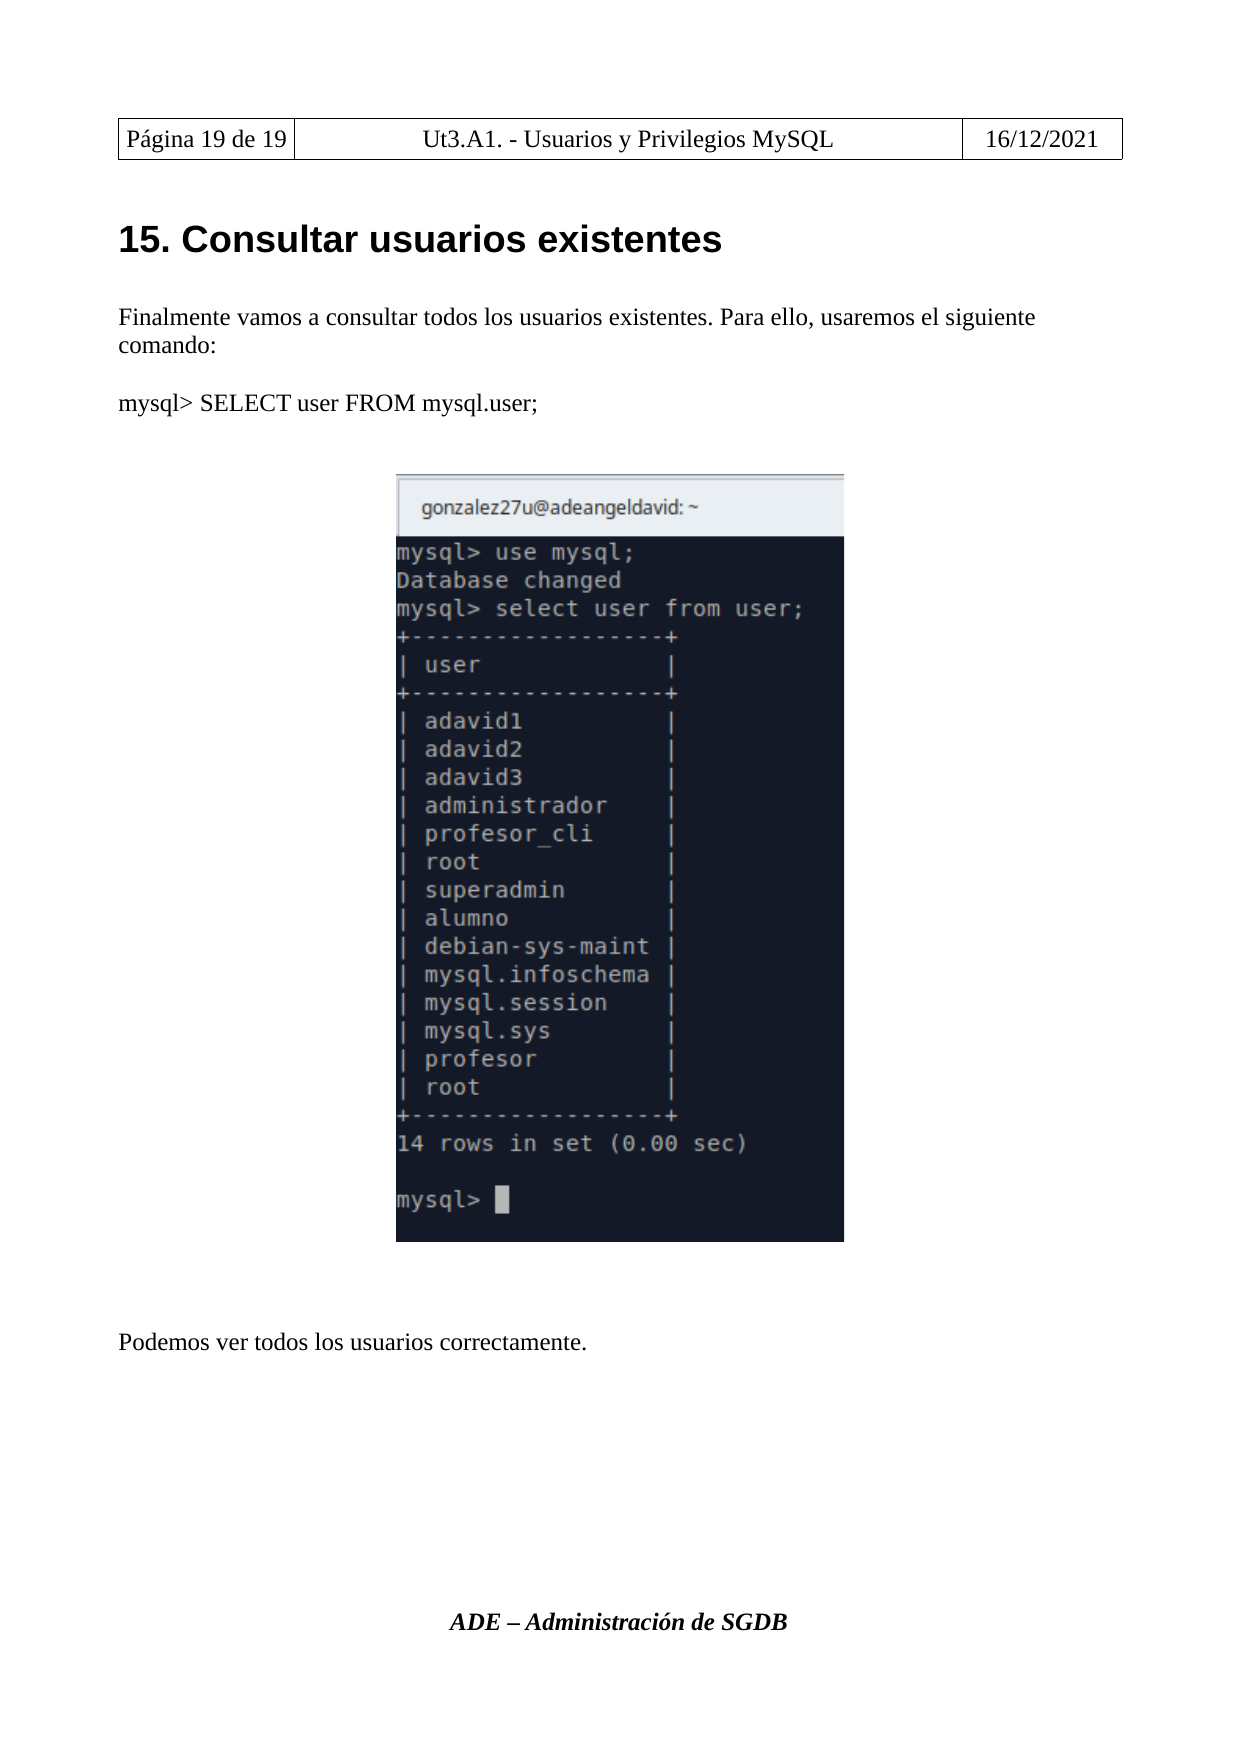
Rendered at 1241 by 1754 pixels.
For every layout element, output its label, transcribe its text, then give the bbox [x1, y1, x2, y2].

picture [396, 474, 845, 1242]
subtitle 15. Consultar usuarios existentes [118, 217, 1122, 260]
text Podemos ver todos los usuarios correctamente. [118, 1327, 1122, 1356]
text mysql> SELECT user FROM mysql.user; [118, 388, 1122, 417]
text Finalmente vamos a consultar todos los usuarios existentes. Para ello, usaremos el siguiente comando: [118, 302, 1122, 359]
